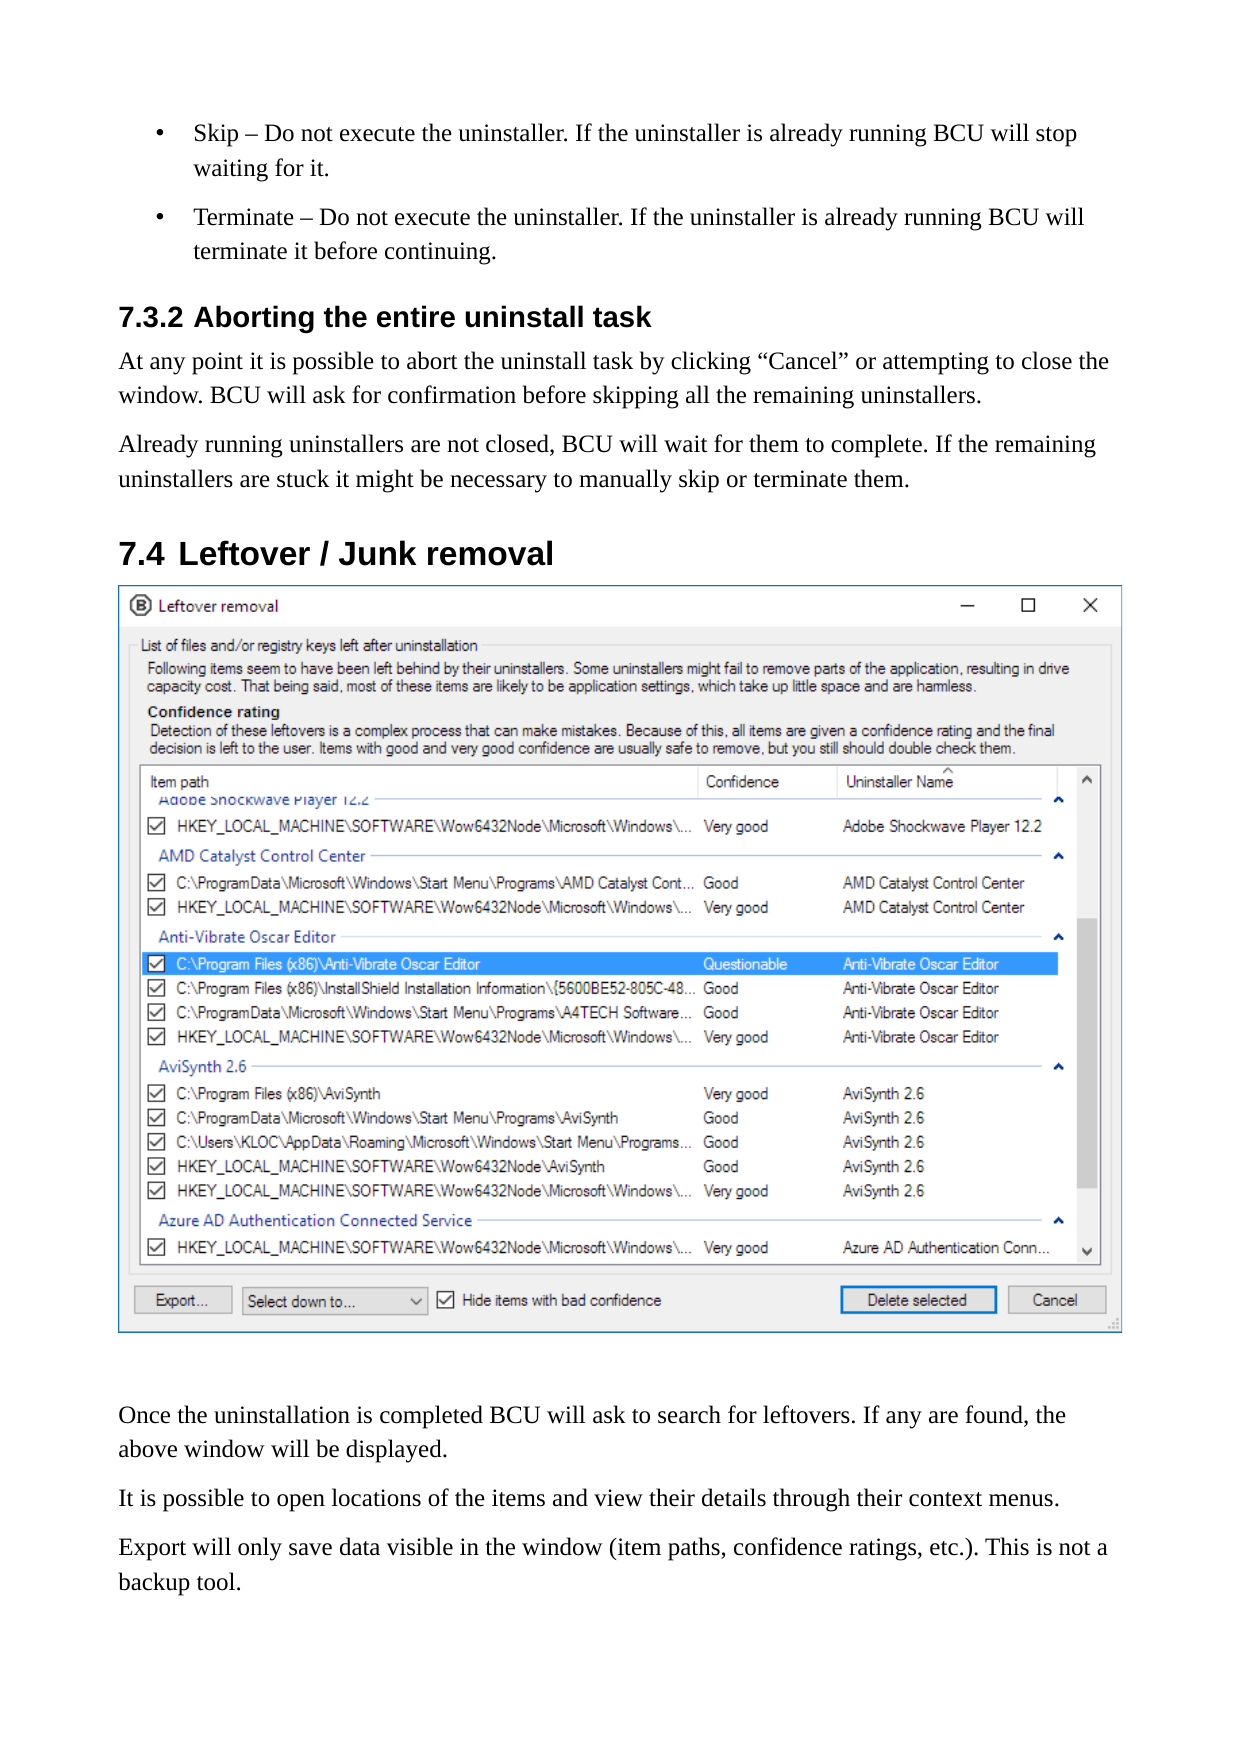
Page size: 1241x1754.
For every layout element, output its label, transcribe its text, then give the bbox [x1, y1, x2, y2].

text Already running uninstallers are not closed, BCU will wait for them to complete. If the remaining uninstallers are stuck it might be necessary to manually skip or terminate them. [118, 429, 1122, 493]
list Skip – Do not execute the uninstaller. If the uninstaller is already running BCU will stop waiting for it. [156, 118, 1122, 181]
subtitle Aborting the entire uninstall task [118, 300, 1122, 333]
picture [118, 585, 1123, 1333]
text Once the uninstallation is completed BCU will ask to search for leftovers. If any are found, the above window will be displayed. [118, 1400, 1122, 1463]
list Terminate – Do not execute the uninstaller. If the uninstaller is already running BCU will terminate it before continuing. [156, 202, 1122, 265]
subtitle Leftover / Junk removal [118, 534, 1122, 573]
text Export will only save data visible in the window (item paths, confidence ratings, etc.). This is not a backup tool. [118, 1532, 1122, 1596]
text It is possible to open locations of the items and view their details through their context menus. [118, 1483, 1122, 1512]
text At any point it is possible to abort the uninstall task by clicking “Cancel” or attempting to close the window. BCU will ask for confirmation before skipping all the remaining uninstallers. [118, 346, 1122, 409]
